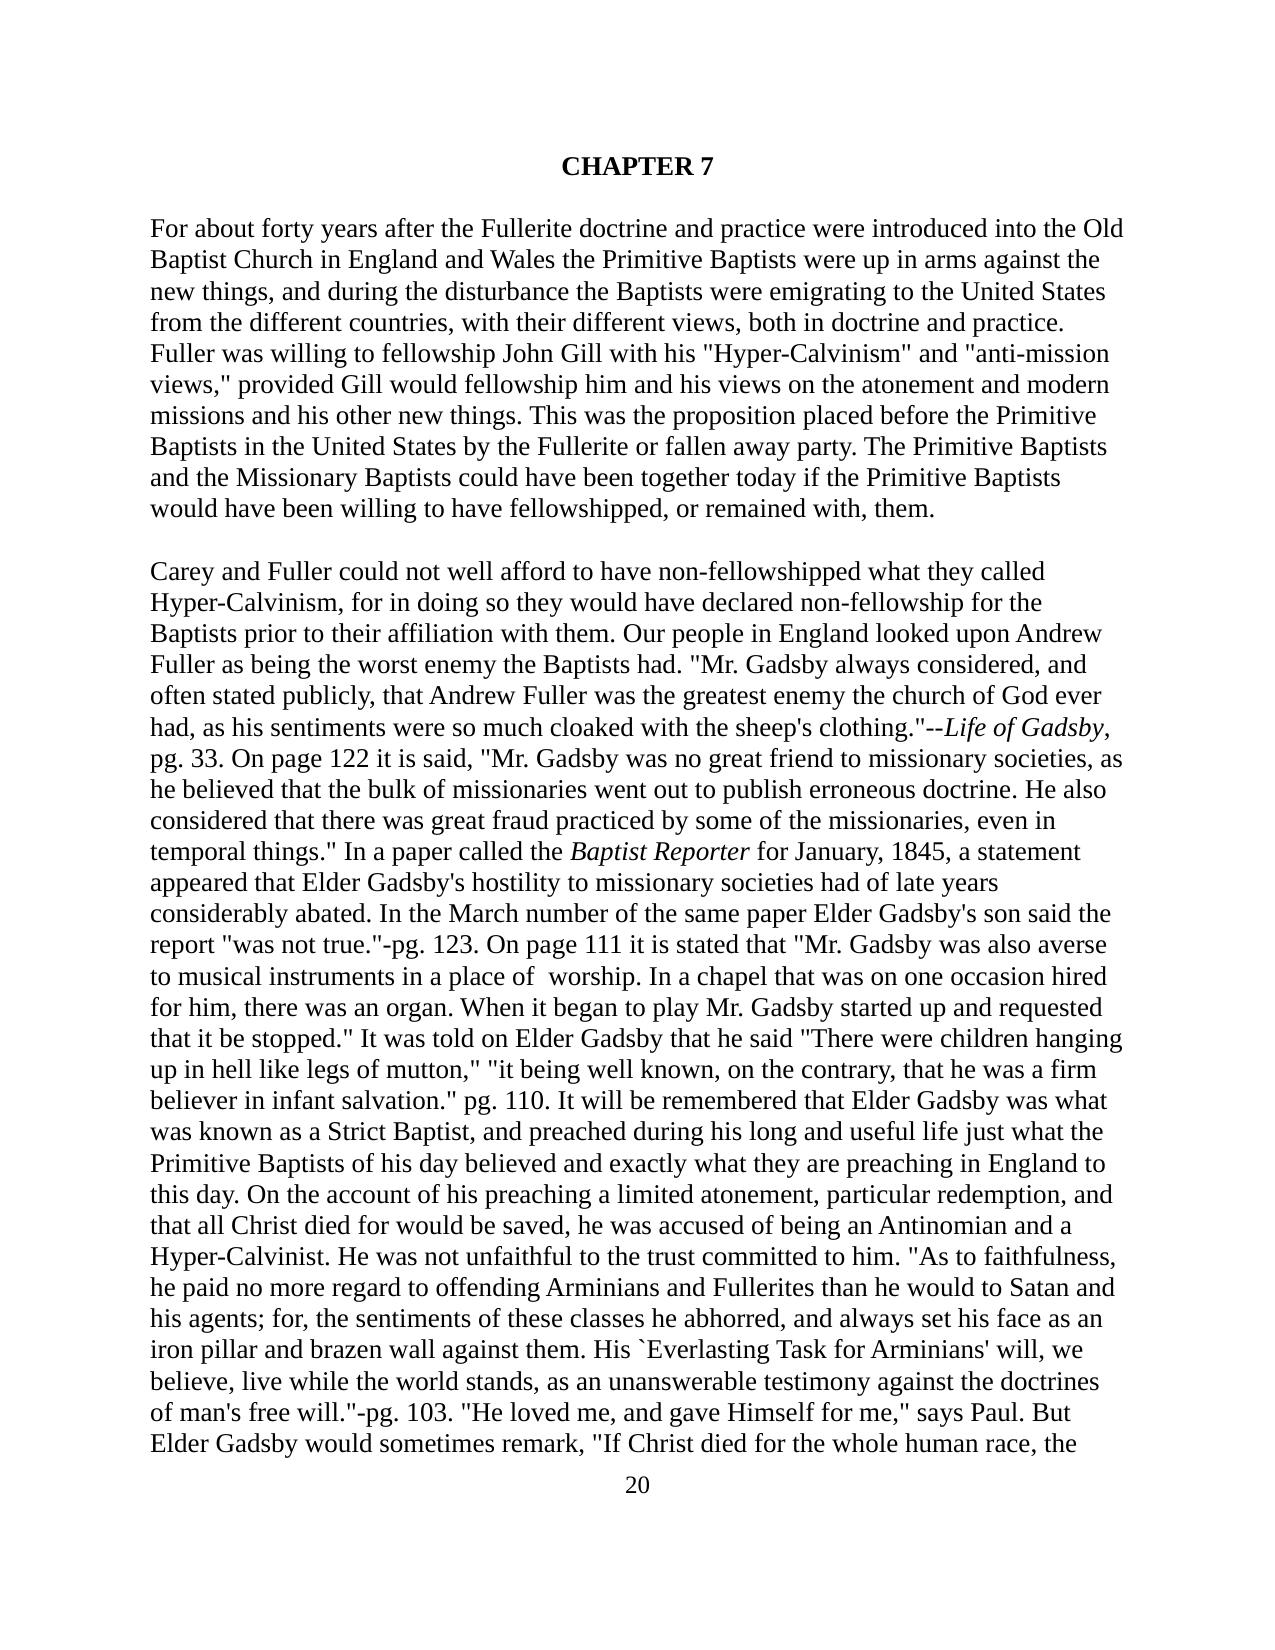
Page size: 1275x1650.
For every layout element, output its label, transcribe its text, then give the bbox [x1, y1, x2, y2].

text CHAPTER 7 [150, 150, 1125, 181]
text For about forty years after the Fullerite doctrine and practice were introduced into the Old Baptist Church in England and Wales the Primitive Baptists were up in arms against the new things, and during the disturbance the Baptists were emigrating to the United States from the different countries, with their different views, both in doctrine and practice. Fuller was willing to fellowship John Gill with his "Hyper-Calvinism" and "anti-mission views," provided Gill would fellowship him and his views on the atonement and modern missions and his other new things. This was the proposition placed before the Primitive Baptists in the United States by the Fullerite or fallen away party. The Primitive Baptists and the Missionary Baptists could have been together today if the Primitive Baptists would have been willing to have fellowshipped, or remained with, them. [150, 212, 1125, 524]
text Carey and Fuller could not well afford to have non-fellowshipped what they called Hyper-Calvinism, for in doing so they would have declared non-fellowship for the Baptists prior to their affiliation with them. Our people in England looked upon Andrew Fuller as being the worst enemy the Baptists had. "Mr. Gadsby always considered, and often stated publicly, that Andrew Fuller was the greatest enemy the church of God ever had, as his sentiments were so much cloaked with the sheep's clothing."--Life of Gadsby, pg. 33. On page 122 it is said, "Mr. Gadsby was no great friend to missionary societies, as he believed that the bulk of missionaries went out to publish erroneous doctrine. He also considered that there was great fraud practiced by some of the missionaries, even in temporal things." In a paper called the Baptist Reporter for January, 1845, a statement appeared that Elder Gadsby's hostility to missionary societies had of late years considerably abated. In the March number of the same paper Elder Gadsby's son said the report "was not true."-pg. 123. On page 111 it is stated that "Mr. Gadsby was also averse to musical instruments in a place of worship. In a chapel that was on one occasion hired for him, there was an organ. When it began to play Mr. Gadsby started up and requested that it be stopped." It was told on Elder Gadsby that he said "There were children hanging up in hell like legs of mutton," "it being well known, on the contrary, that he was a firm believer in infant salvation." pg. 110. It will be remembered that Elder Gadsby was what was known as a Strict Baptist, and preached during his long and useful life just what the Primitive Baptists of his day believed and exactly what they are preaching in England to this day. On the account of his preaching a limited atonement, particular redemption, and that all Christ died for would be saved, he was accused of being an Antinomian and a Hyper-Calvinist. He was not unfaithful to the trust committed to him. "As to faithfulness, he paid no more regard to offending Arminians and Fullerites than he would to Satan and his agents; for, the sentiments of these classes he abhorred, and always set his face as an iron pillar and brazen wall against them. His `Everlasting Task for Arminians' will, we believe, live while the world stands, as an unanswerable testimony against the doctrines of man's free will."-pg. 103. "He loved me, and gave Himself for me," says Paul. But Elder Gadsby would sometimes remark, "If Christ died for the whole human race, the [150, 555, 1125, 1458]
